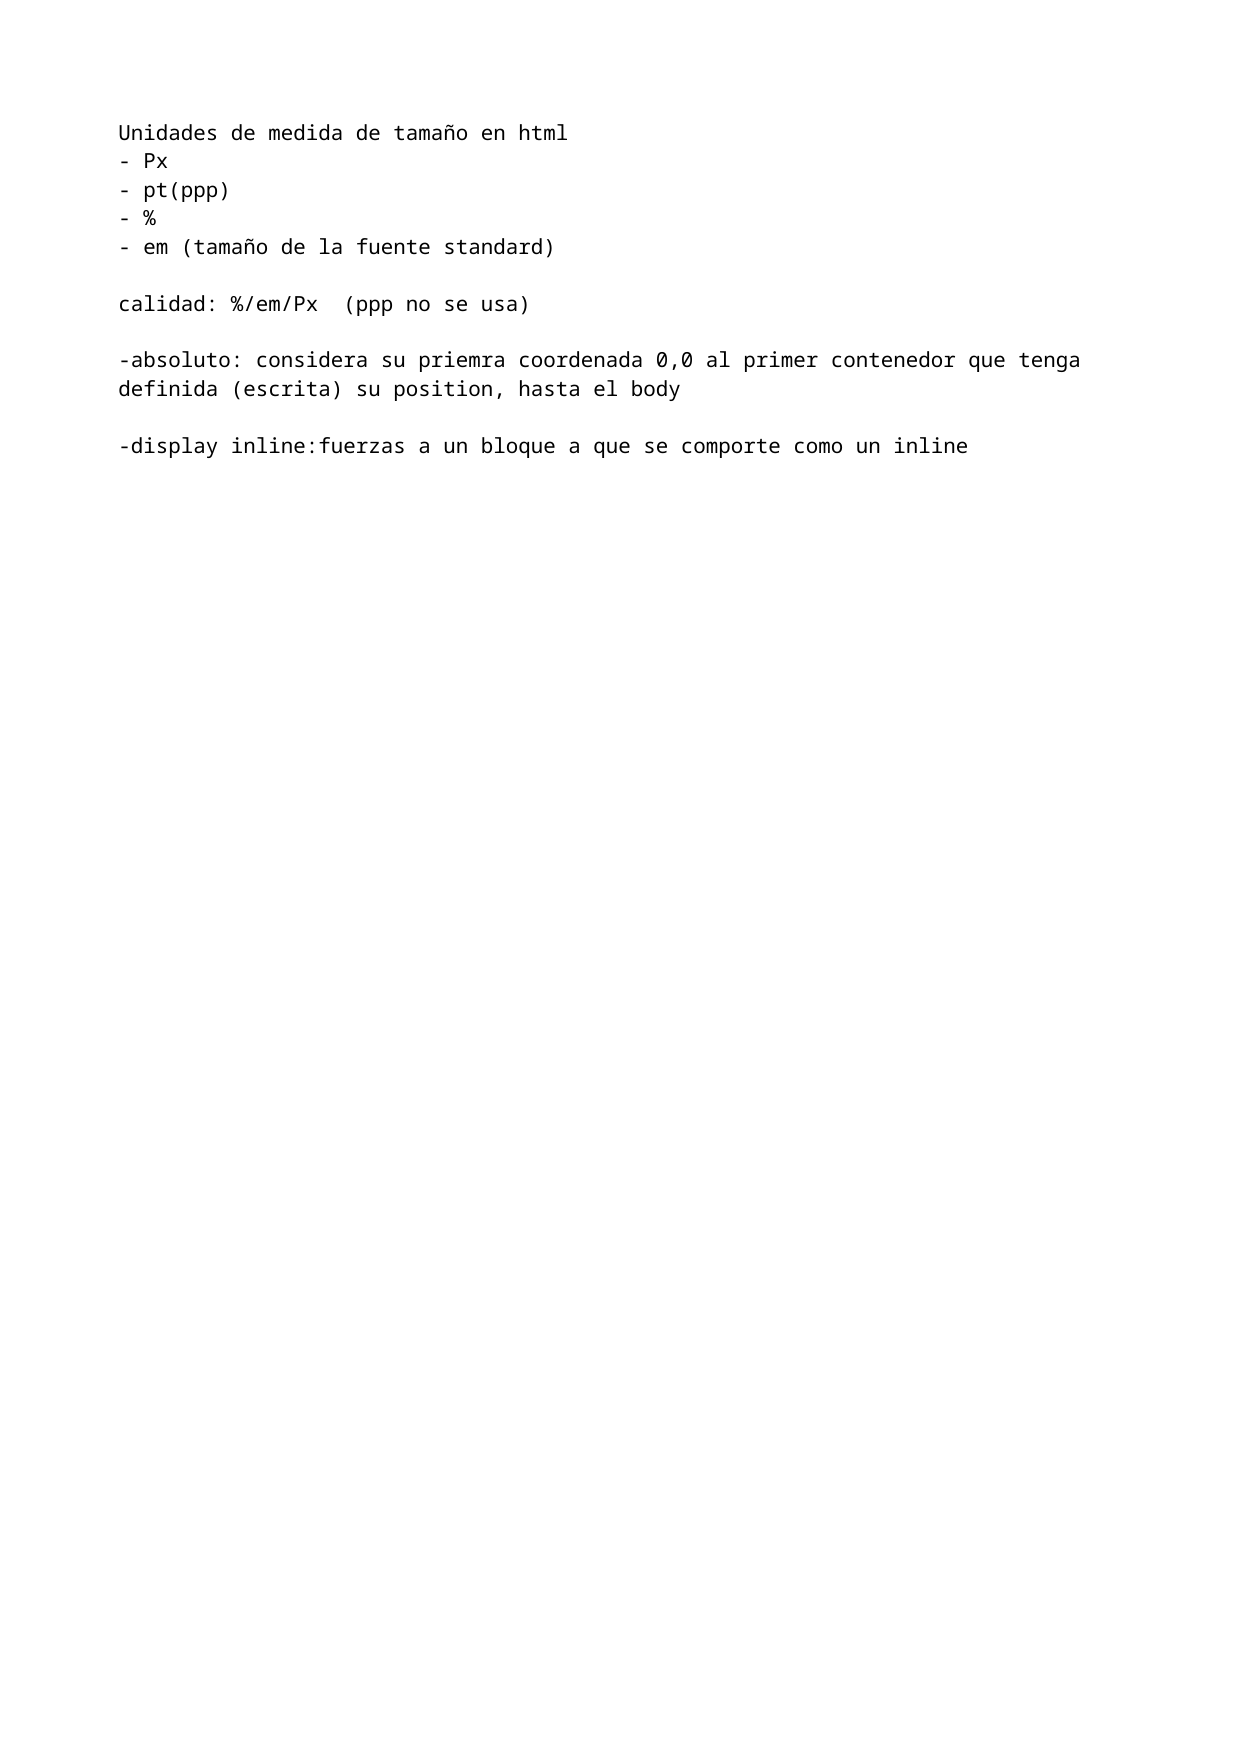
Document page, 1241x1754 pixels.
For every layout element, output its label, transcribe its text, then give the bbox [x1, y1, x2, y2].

text - pt(ppp) [118, 175, 1122, 203]
text Unidades de medida de tamaño en html [118, 118, 1122, 147]
text -absoluto: considera su priemra coordenada 0,0 al primer contenedor que tenga definida (escrita) su position, hasta el body [118, 346, 1122, 402]
text -display inline:fuerzas a un bloque a que se comporte como un inline [118, 431, 1122, 459]
text calidad: %/em/Px (ppp no se usa) [118, 289, 1122, 317]
text - em (tamaño de la fuente standard) [118, 232, 1122, 260]
text - Px [118, 147, 1122, 175]
text - % [118, 203, 1122, 232]
